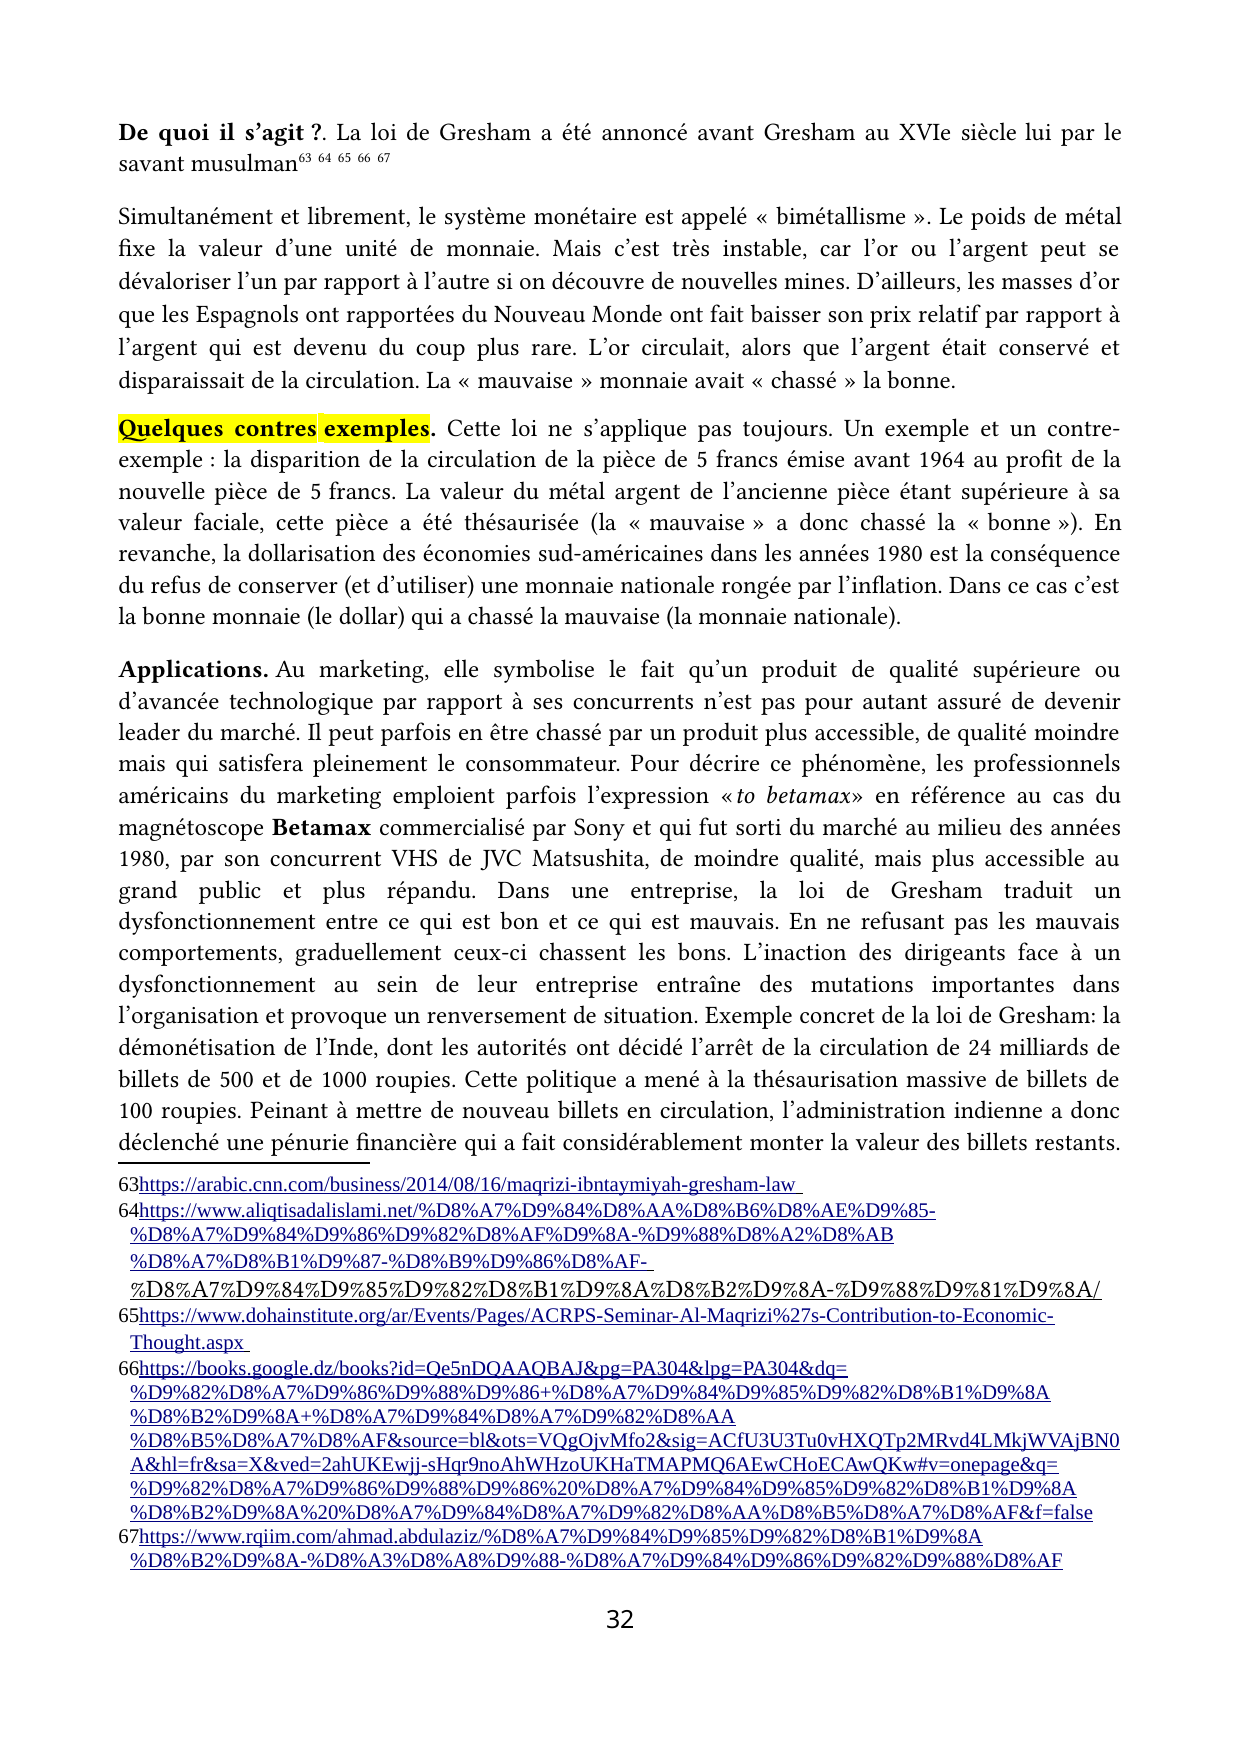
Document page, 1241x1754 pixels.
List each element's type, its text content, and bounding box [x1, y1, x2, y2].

text De quoi il s’agit ?. La loi de Gresham a été annoncé avant Gresham au XVIe siècle lui par le savant musulman [118, 118, 1122, 178]
text Simultanément et librement, le système monétaire est appelé « bimétallisme ». Le poids de métal fixe la valeur d’une unité de monnaie. Mais c’est très instable, car l’or ou l’argent peut se dévaloriser l’un par rapport à l’autre si on découvre de nouvelles mines. D’ailleurs, les masses d’or que les Espagnols ont rapportées du Nouveau Monde ont fait baisser son prix relatif par rapport à l’argent qui est devenu du coup plus rare. L’or circulait, alors que l’argent était conservé et disparaissait de la circulation. La « mauvaise » monnaie avait « chassé » la bonne. [118, 202, 1122, 394]
subtitle https://www.aliqtisadalislami.net/%D8%A7%D9%84%D8%AA%D8%B6%D8%AE%D9%85-%D8%A7%D9%84%D9%86%D9%82%D8%AF%D9%8A-%D9%88%D8%A2%D8%AB%D8%A7%D8%B1%D9%87-%D8%B9%D9%86%D8%AF- %D8%A7%D9%84%D9%85%D9%82%D8%B1%D9%8A%D8%B2%D9%8A-%D9%88%D9%81%D9%8A/ [118, 1198, 1122, 1303]
subtitle https://books.google.dz/books?id=Qe5nDQAAQBAJ&pg=PA304&lpg=PA304&dq=%D9%82%D8%A7%D9%86%D9%88%D9%86+%D8%A7%D9%84%D9%85%D9%82%D8%B1%D9%8A%D8%B2%D9%8A+%D8%A7%D9%84%D8%A7%D9%82%D8%AA%D8%B5%D8%A7%D8%AF&source=bl&ots=VQgOjvMfo2&sig=ACfU3U3Tu0vHXQTp2MRvd4LMkjWVAjBN0A&hl=fr&sa=X&ved=2ahUKEwjj-sHqr9noAhWHzoUKHaTMAPMQ6AEwCHoECAwQKw#v=onepage&q=%D9%82%D8%A7%D9%86%D9%88%D9%86%20%D8%A7%D9%84%D9%85%D9%82%D8%B1%D9%8A%D8%B2%D9%8A%20%D8%A7%D9%84%D8%A7%D9%82%D8%AA%D8%B5%D8%A7%D8%AF&f=false [118, 1356, 1122, 1524]
subtitle https://www.rqiim.com/ahmad.abdulaziz/%D8%A7%D9%84%D9%85%D9%82%D8%B1%D9%8A%D8%B2%D9%8A-%D8%A3%D8%A8%D9%88-%D8%A7%D9%84%D9%86%D9%82%D9%88%D8%AF [118, 1524, 1122, 1572]
text Applications. Au marketing, elle symbolise le fait qu’un produit de qualité supérieure ou d’avancée technologique par rapport à ses concurrents n’est pas pour autant assuré de devenir leader du marché. Il peut parfois en être chassé par un produit plus accessible, de qualité moindre mais qui satisfera pleinement le consommateur. Pour décrire ce phénomène, les professionnels américains du marketing emploient parfois l’expression «to betamax» en référence au cas du magnétoscope Betamax commercialisé par Sony et qui fut sorti du marché au milieu des années 1980, par son concurrent VHS de JVC Matsushita, de moindre qualité, mais plus accessible au grand public et plus répandu. Dans une entreprise, la loi de Gresham traduit un dysfonctionnement entre ce qui est bon et ce qui est mauvais. En ne refusant pas les mauvais comportements, graduellement ceux-ci chassent les bons. L’inaction des dirigeants face à un dysfonctionnement au sein de leur entreprise entraîne des mutations importantes dans l’organisation et provoque un renversement de situation. Exemple concret de la loi de Gresham: la démonétisation de l’Inde, dont les autorités ont décidé l’arrêt de la circulation de 24 milliards de billets de 500 et de 1000 roupies. Cette politique a mené à la thésaurisation massive de billets de 100 roupies. Peinant à mettre de nouveau billets en circulation, l’administration indienne a donc déclenché une pénurie financière qui a fait considérablement monter la valeur des billets restants. [118, 654, 1122, 1156]
text Quelques contres exemples. Cette loi ne s’applique pas toujours. Un exemple et un contre-exemple : la disparition de la circulation de la pièce de 5 francs émise avant 1964 au profit de la nouvelle pièce de 5 francs. La valeur du métal argent de l’ancienne pièce étant supérieure à sa valeur faciale, cette pièce a été thésaurisée (la « mauvaise » a donc chassé la « bonne »). En revanche, la dollarisation des économies sud-américaines dans les années 1980 est la conséquence du refus de conserver (et d’utiliser) une monnaie nationale rongée par l’inflation. Dans ce cas c’est la bonne monnaie (le dollar) qui a chassé la mauvaise (la monnaie nationale). [118, 413, 1122, 631]
subtitle https://arabic.cnn.com/business/2014/08/16/maqrizi-ibntaymiyah-gresham-law [118, 1169, 1122, 1198]
subtitle https://www.dohainstitute.org/ar/Events/Pages/ACRPS-Seminar-Al-Maqrizi%27s-Contribution-to-Economic-Thought.aspx [118, 1303, 1122, 1356]
